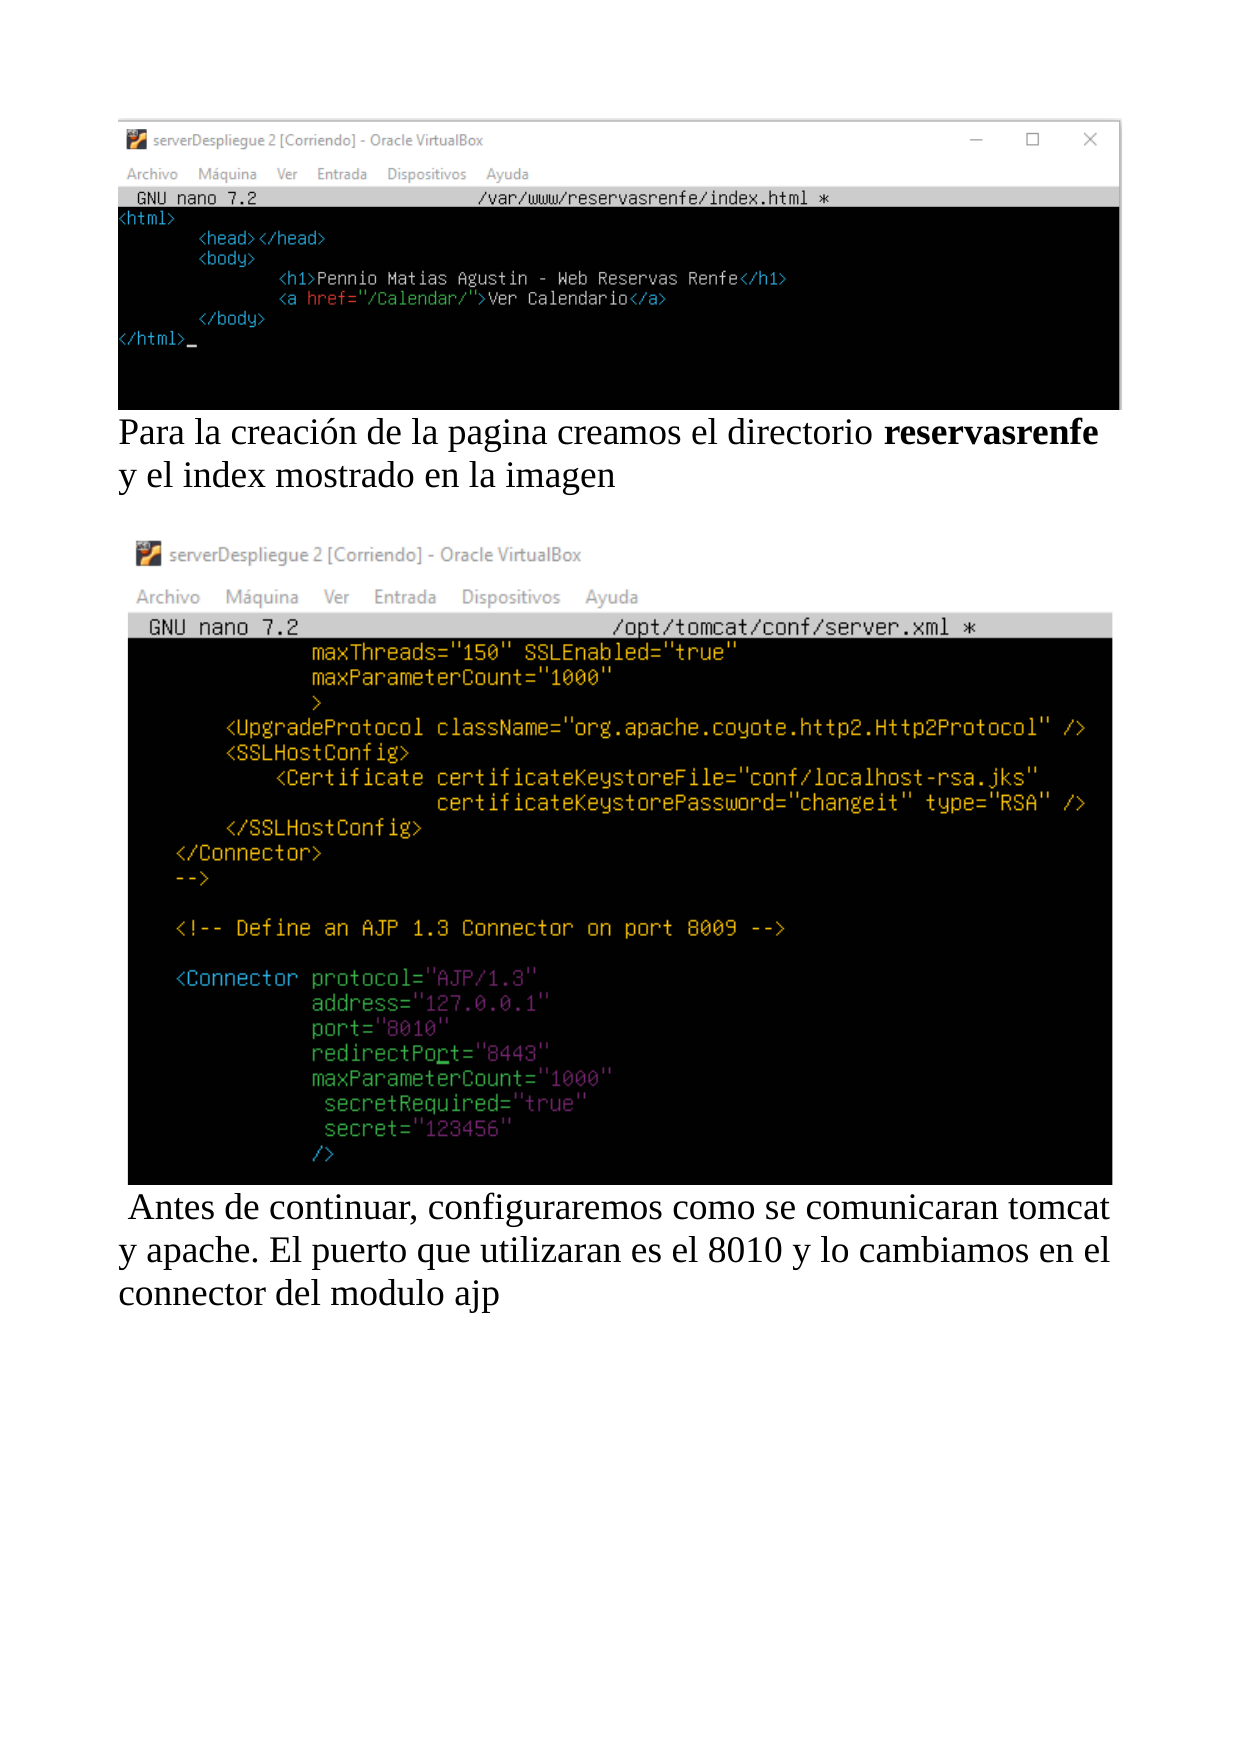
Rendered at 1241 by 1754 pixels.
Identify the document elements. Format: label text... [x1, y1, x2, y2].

picture [118, 118, 1123, 410]
picture [127, 539, 1113, 1185]
text Para la creación de la pagina creamos el directorio reservasrenfe y el index mostrado en la imagen [118, 410, 1122, 496]
text Antes de continuar, configuraremos como se comunicaran tomcat y apache. El puerto que utilizaran es el 8010 y lo cambiamos en el connector del modulo ajp [118, 539, 1122, 1314]
